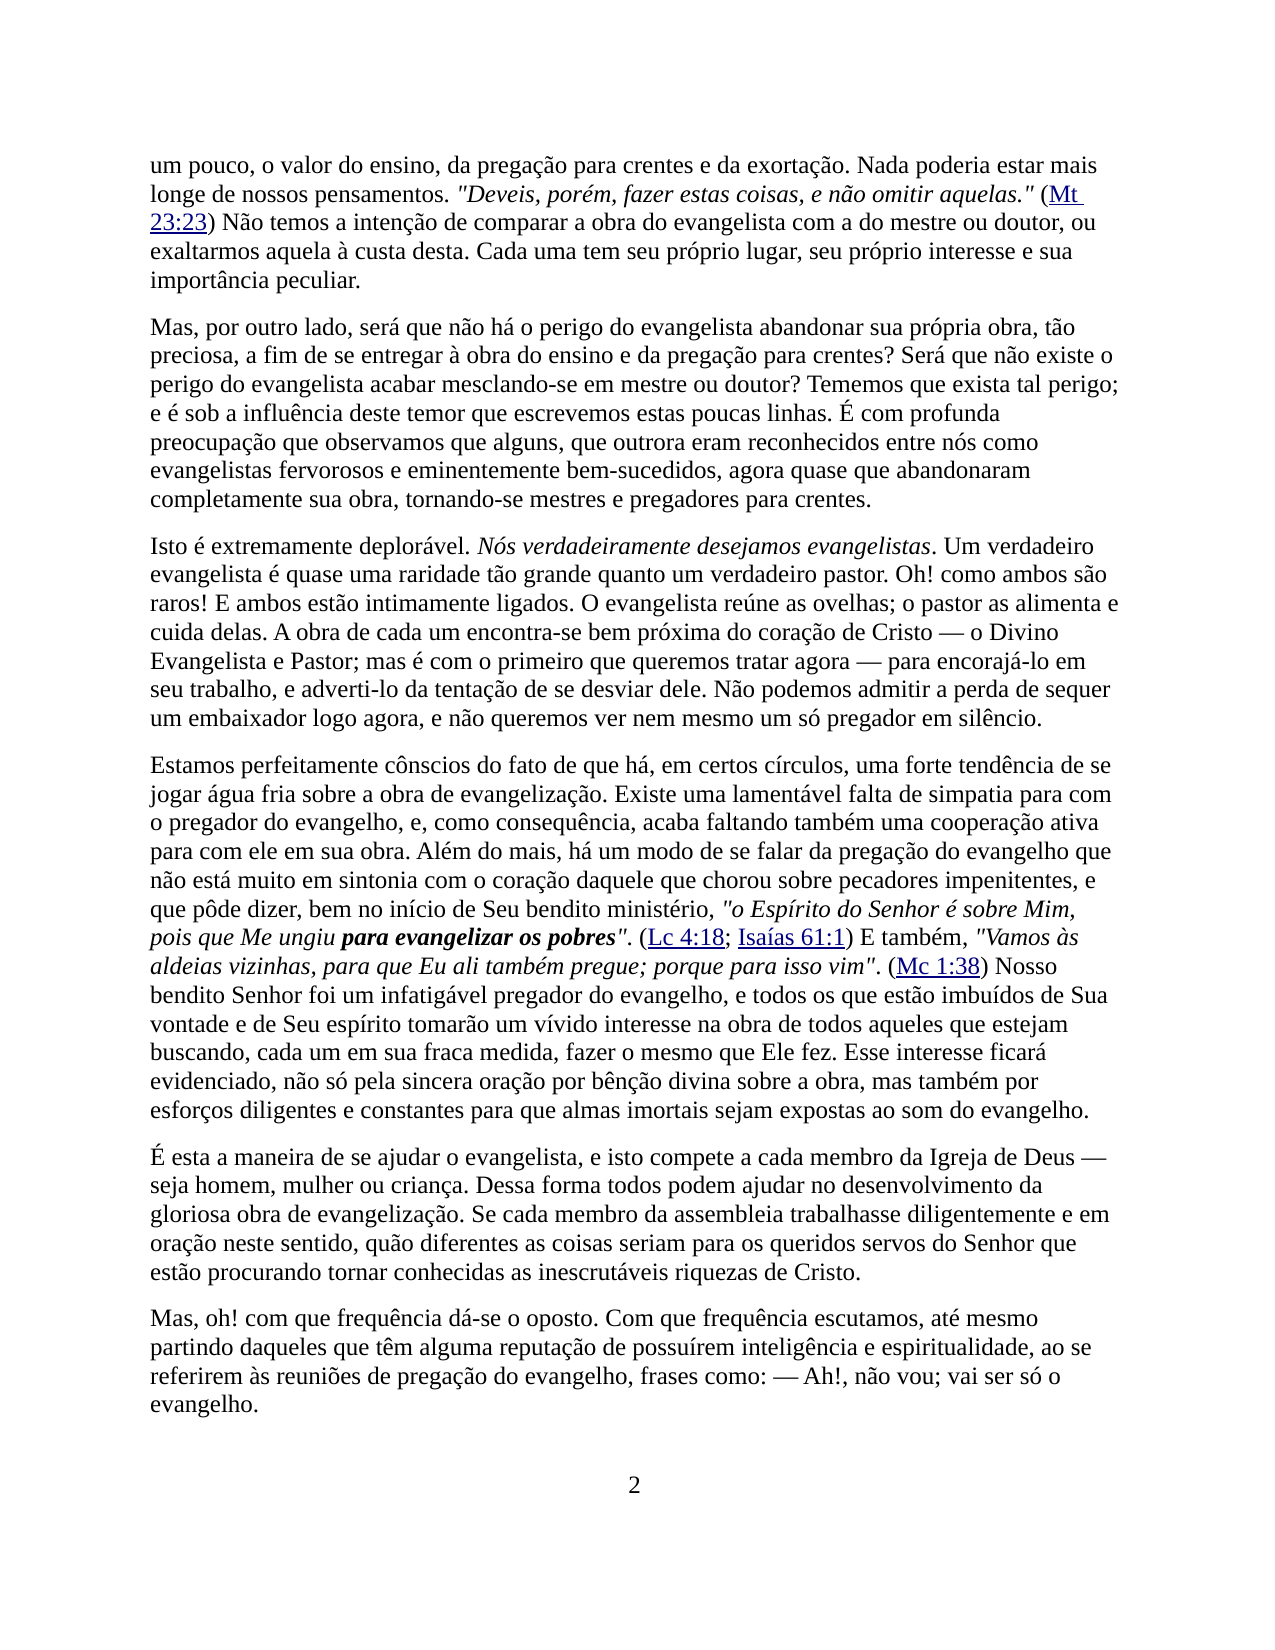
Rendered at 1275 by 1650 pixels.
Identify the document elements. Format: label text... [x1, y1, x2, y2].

text Mas, por outro lado, será que não há o perigo do evangelista abandonar sua própria obra, tão preciosa, a fim de se entregar à obra do ensino e da pregação para crentes? Será que não existe o perigo do evangelista acabar mesclando-se em mestre ou doutor? Tememos que exista tal perigo; e é sob a influência deste temor que escrevemos estas poucas linhas. É com profunda preocupação que observamos que alguns, que outrora eram reconhecidos entre nós como evangelistas fervorosos e eminentemente bem-sucedidos, agora quase que abandonaram completamente sua obra, tornando-se mestres e pregadores para crentes. [150, 312, 1125, 513]
text um pouco, o valor do ensino, da pregação para crentes e da exortação. Nada poderia estar mais longe de nossos pensamentos. "Deveis, porém, fazer estas coisas, e não omitir aquelas." (Mt 23:23) Não temos a intenção de comparar a obra do evangelista com a do mestre ou doutor, ou exaltarmos aquela à custa desta. Cada uma tem seu próprio lugar, seu próprio interesse e sua importância peculiar. [150, 150, 1125, 294]
text Estamos perfeitamente cônscios do fato de que há, em certos círculos, uma forte tendência de se jogar água fria sobre a obra de evangelização. Existe uma lamentável falta de simpatia para com o pregador do evangelho, e, como consequência, acaba faltando também uma cooperação ativa para com ele em sua obra. Além do mais, há um modo de se falar da pregação do evangelho que não está muito em sintonia com o coração daquele que chorou sobre pecadores impenitentes, e que pôde dizer, bem no início de Seu bendito ministério, "o Espírito do Senhor é sobre Mim, pois que Me ungiu para evangelizar os pobres". (Lc 4:18; Isaías 61:1) E também, "Vamos às aldeias vizinhas, para que Eu ali também pregue; porque para isso vim". (Mc 1:38) Nosso bendito Senhor foi um infatigável pregador do evangelho, e todos os que estão imbuídos de Sua vontade e de Seu espírito tomarão um vívido interesse na obra de todos aqueles que estejam buscando, cada um em sua fraca medida, fazer o mesmo que Ele fez. Esse interesse ficará evidenciado, não só pela sincera oração por bênção divina sobre a obra, mas também por esforços diligentes e constantes para que almas imortais sejam expostas ao som do evangelho. [150, 750, 1125, 1124]
text É esta a maneira de se ajudar o evangelista, e isto compete a cada membro da Igreja de Deus — seja homem, mulher ou criança. Dessa forma todos podem ajudar no desenvolvimento da gloriosa obra de evangelização. Se cada membro da assembleia trabalhasse diligentemente e em oração neste sentido, quão diferentes as coisas seriam para os queridos servos do Senhor que estão procurando tornar conhecidas as inescrutáveis riquezas de Cristo. [150, 1142, 1125, 1285]
text Mas, oh! com que frequência dá-se o oposto. Com que frequência escutamos, até mesmo partindo daqueles que têm alguma reputação de possuírem inteligência e espiritualidade, ao se referirem às reuniões de pregação do evangelho, frases como: — Ah!, não vou; vai ser só o evangelho. [150, 1303, 1125, 1418]
text Isto é extremamente deplorável. Nós verdadeiramente desejamos evangelistas. Um verdadeiro evangelista é quase uma raridade tão grande quanto um verdadeiro pastor. Oh! como ambos são raros! E ambos estão intimamente ligados. O evangelista reúne as ovelhas; o pastor as alimenta e cuida delas. A obra de cada um encontra-se bem próxima do coração de Cristo — o Divino Evangelista e Pastor; mas é com o primeiro que queremos tratar agora — para encorajá-lo em seu trabalho, e adverti-lo da tentação de se desviar dele. Não podemos admitir a perda de sequer um embaixador logo agora, e não queremos ver nem mesmo um só pregador em silêncio. [150, 531, 1125, 732]
